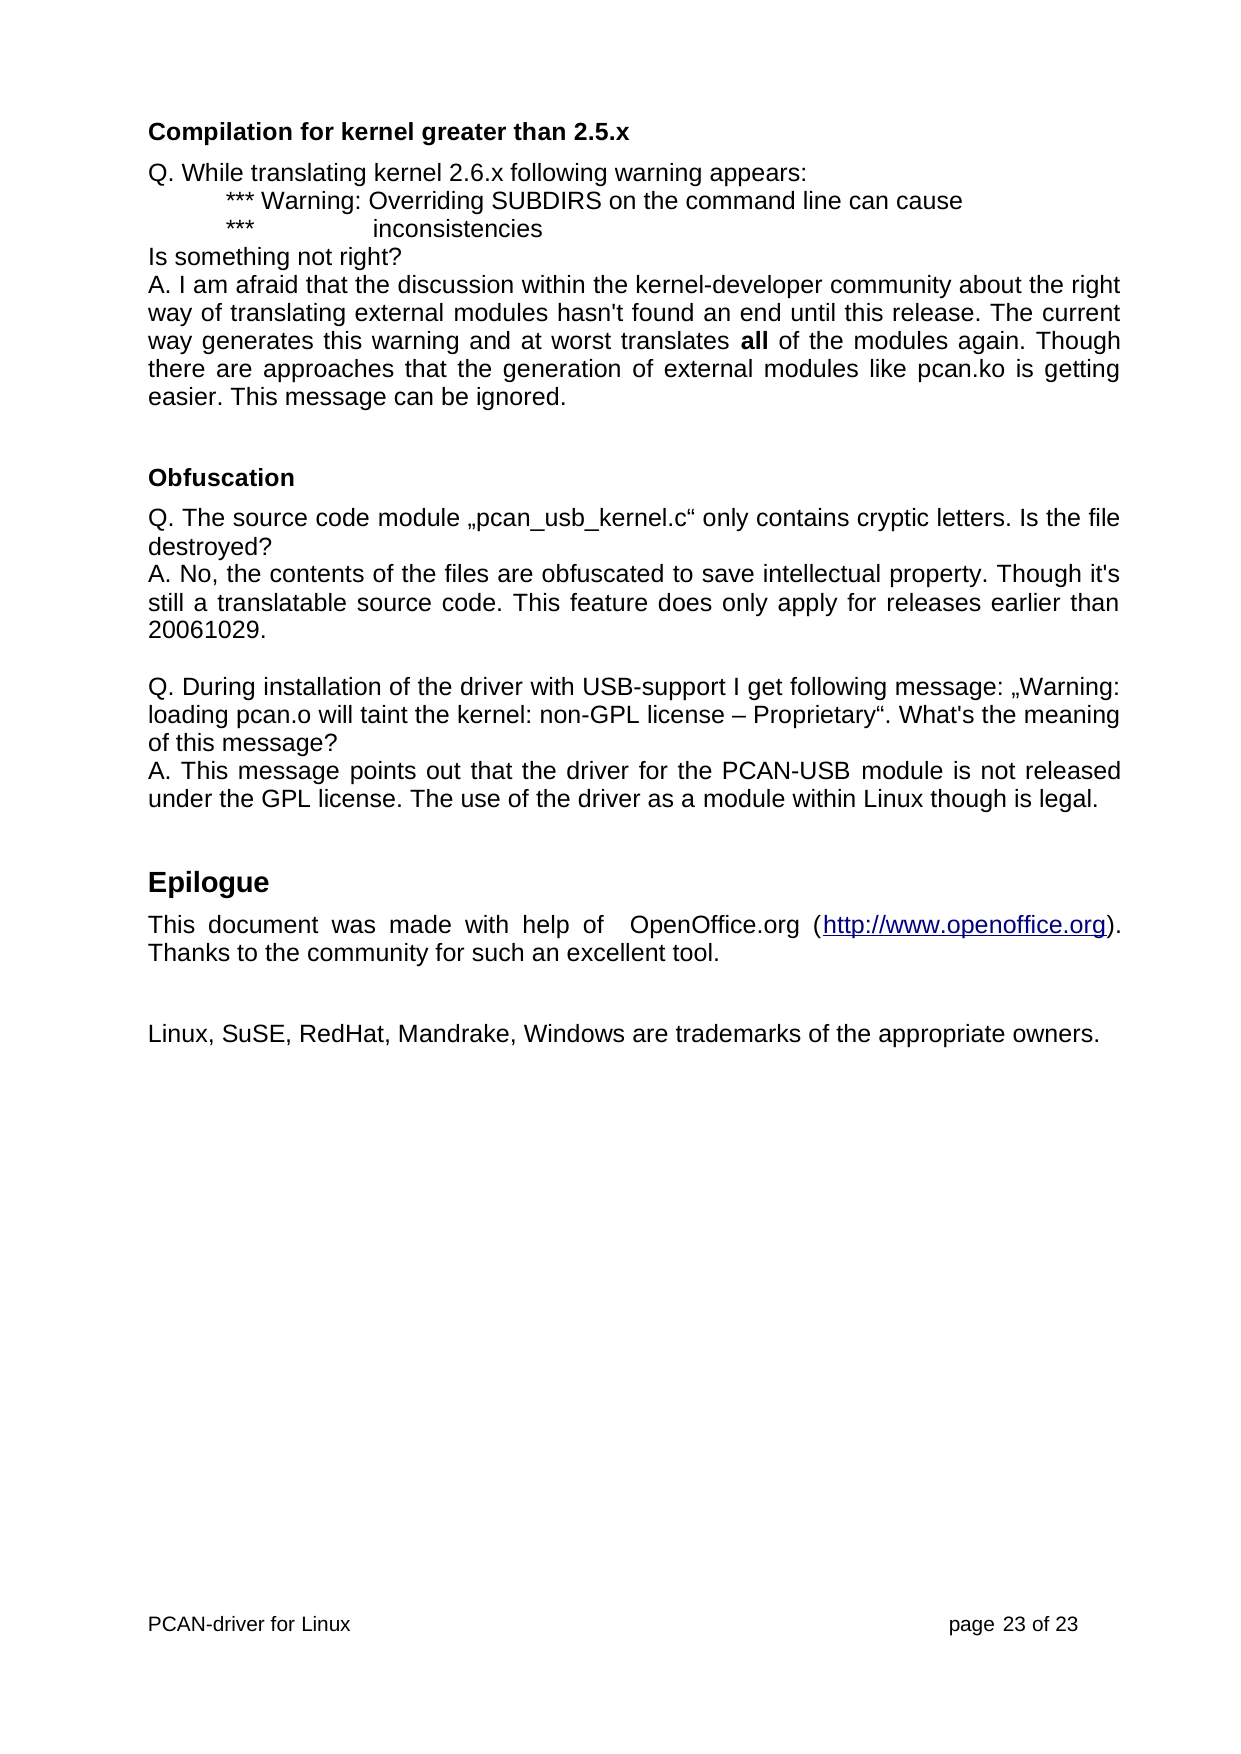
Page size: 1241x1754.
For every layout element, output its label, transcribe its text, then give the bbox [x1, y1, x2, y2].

text Q. During installation of the driver with USB-support I get following message: „Warning: loading pcan.o will taint the kernel: non-GPL license – Proprietary“. What's the meaning of this message? [148, 672, 1122, 757]
text This document was made with help of OpenOffice.org (http://www.openoffice.org). Thanks to the community for such an excellent tool. [148, 911, 1122, 967]
text Is something not right? [148, 243, 1122, 271]
text Q. While translating kernel 2.6.x following warning appears: [148, 159, 1122, 187]
text A. I am afraid that the discussion within the kernel-developer community about the right way of translating external modules hasn't found an end until this release. The current way generates this warning and at worst translates all of the modules again. Though there are approaches that the generation of external modules like pcan.ko is getting easier. This message can be ignored. [148, 271, 1122, 411]
subtitle Obfuscation [148, 464, 1122, 492]
text *** inconsistencies [226, 215, 1122, 243]
text Linux, SuSE, RedHat, Mandrake, Windows are trademarks of the appropriate owners. [148, 1020, 1122, 1048]
subtitle Compilation for kernel greater than 2.5.x [148, 118, 1122, 146]
subtitle Epilogue [118, 866, 1122, 898]
text A. This message points out that the driver for the PCAN-USB module is not released under the GPL license. The use of the driver as a module within Linux though is legal. [148, 757, 1122, 813]
text Q. The source code module „pcan_usb_kernel.c“ only contains cryptic letters. Is the file destroyed? [148, 504, 1122, 560]
text A. No, the contents of the files are obfuscated to save intellectual property. Though it's still a translatable source code. This feature does only apply for releases earlier than 20061029. [148, 560, 1122, 644]
text *** Warning: Overriding SUBDIRS on the command line can cause [226, 187, 1122, 215]
